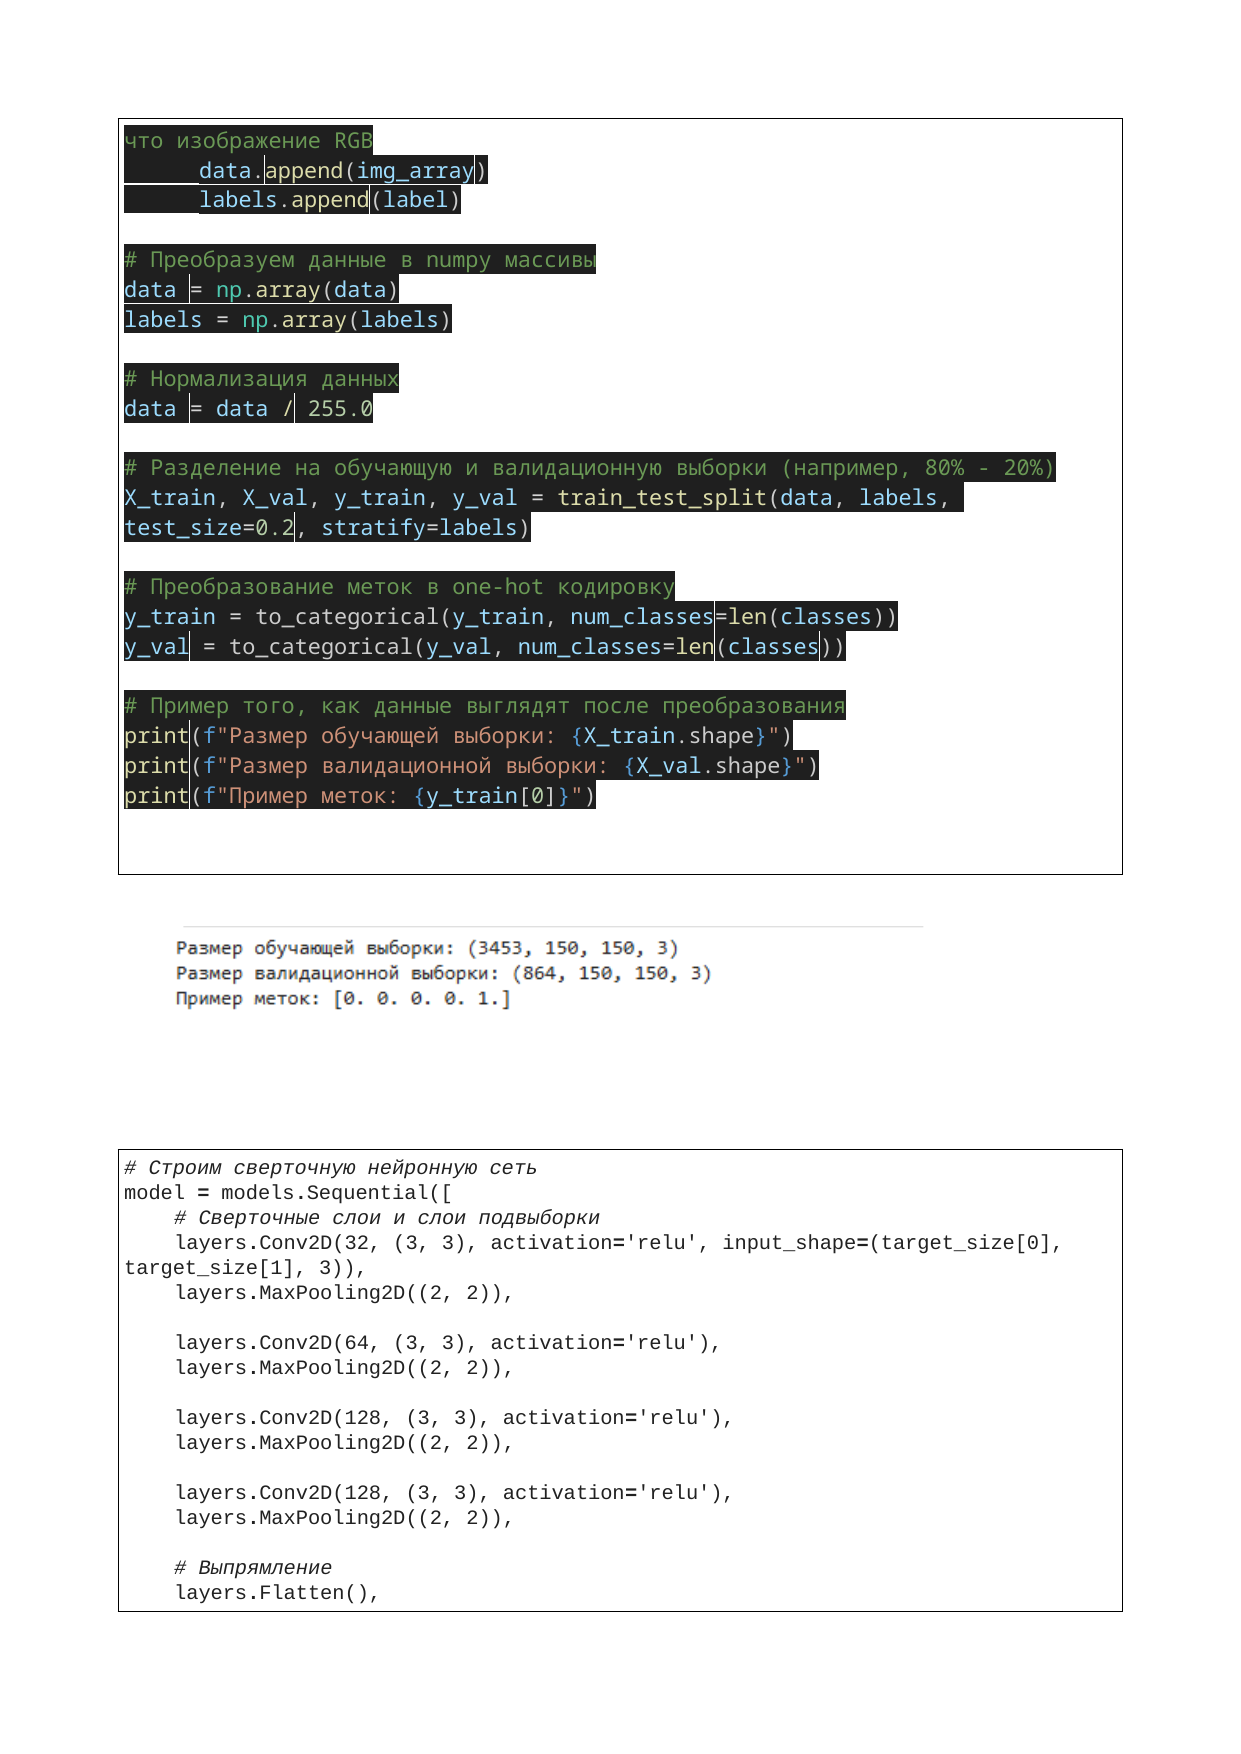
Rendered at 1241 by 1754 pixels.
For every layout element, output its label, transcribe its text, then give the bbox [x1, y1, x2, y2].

table_header что изображение RGB data.append(img_array) labels.append(label) # Преобразуем данные в numpy массивы data = np.array(data) labels = np.array(labels) # Нормализация данных data = data / 255.0 # Разделение на обучающую и валидационную выборки (например, 80% - 20%) X_train, X_val, y_train, y_val = train_test_split(data, labels, test_size=0.2, stratify=labels) # Преобразование меток в one-hot кодировку y_train = to_categorical(y_train, num_classes=len(classes)) y_val = to_categorical(y_val, num_classes=len(classes)) # Пример того, как данные выглядят после преобразования print(f"Размер обучающей выборки: {X_train.shape}") print(f"Размер валидационной выборки: {X_val.shape}") print(f"Пример меток: {y_train[0]}") [119, 119, 1122, 874]
table_header # Строим сверточную нейронную сеть model = models.Sequential([ # Сверточные слои и слои подвыборки layers.Conv2D(32, (3, 3), activation='relu', input_shape=(target_size[0], target_size[1], 3)), layers.MaxPooling2D((2, 2)), layers.Conv2D(64, (3, 3), activation='relu'), layers.MaxPooling2D((2, 2)), layers.Conv2D(128, (3, 3), activation='relu'), layers.MaxPooling2D((2, 2)), layers.Conv2D(128, (3, 3), activation='relu'), layers.MaxPooling2D((2, 2)), # Выпрямление layers.Flatten(), [119, 1150, 1122, 1611]
picture [132, 926, 924, 1022]
